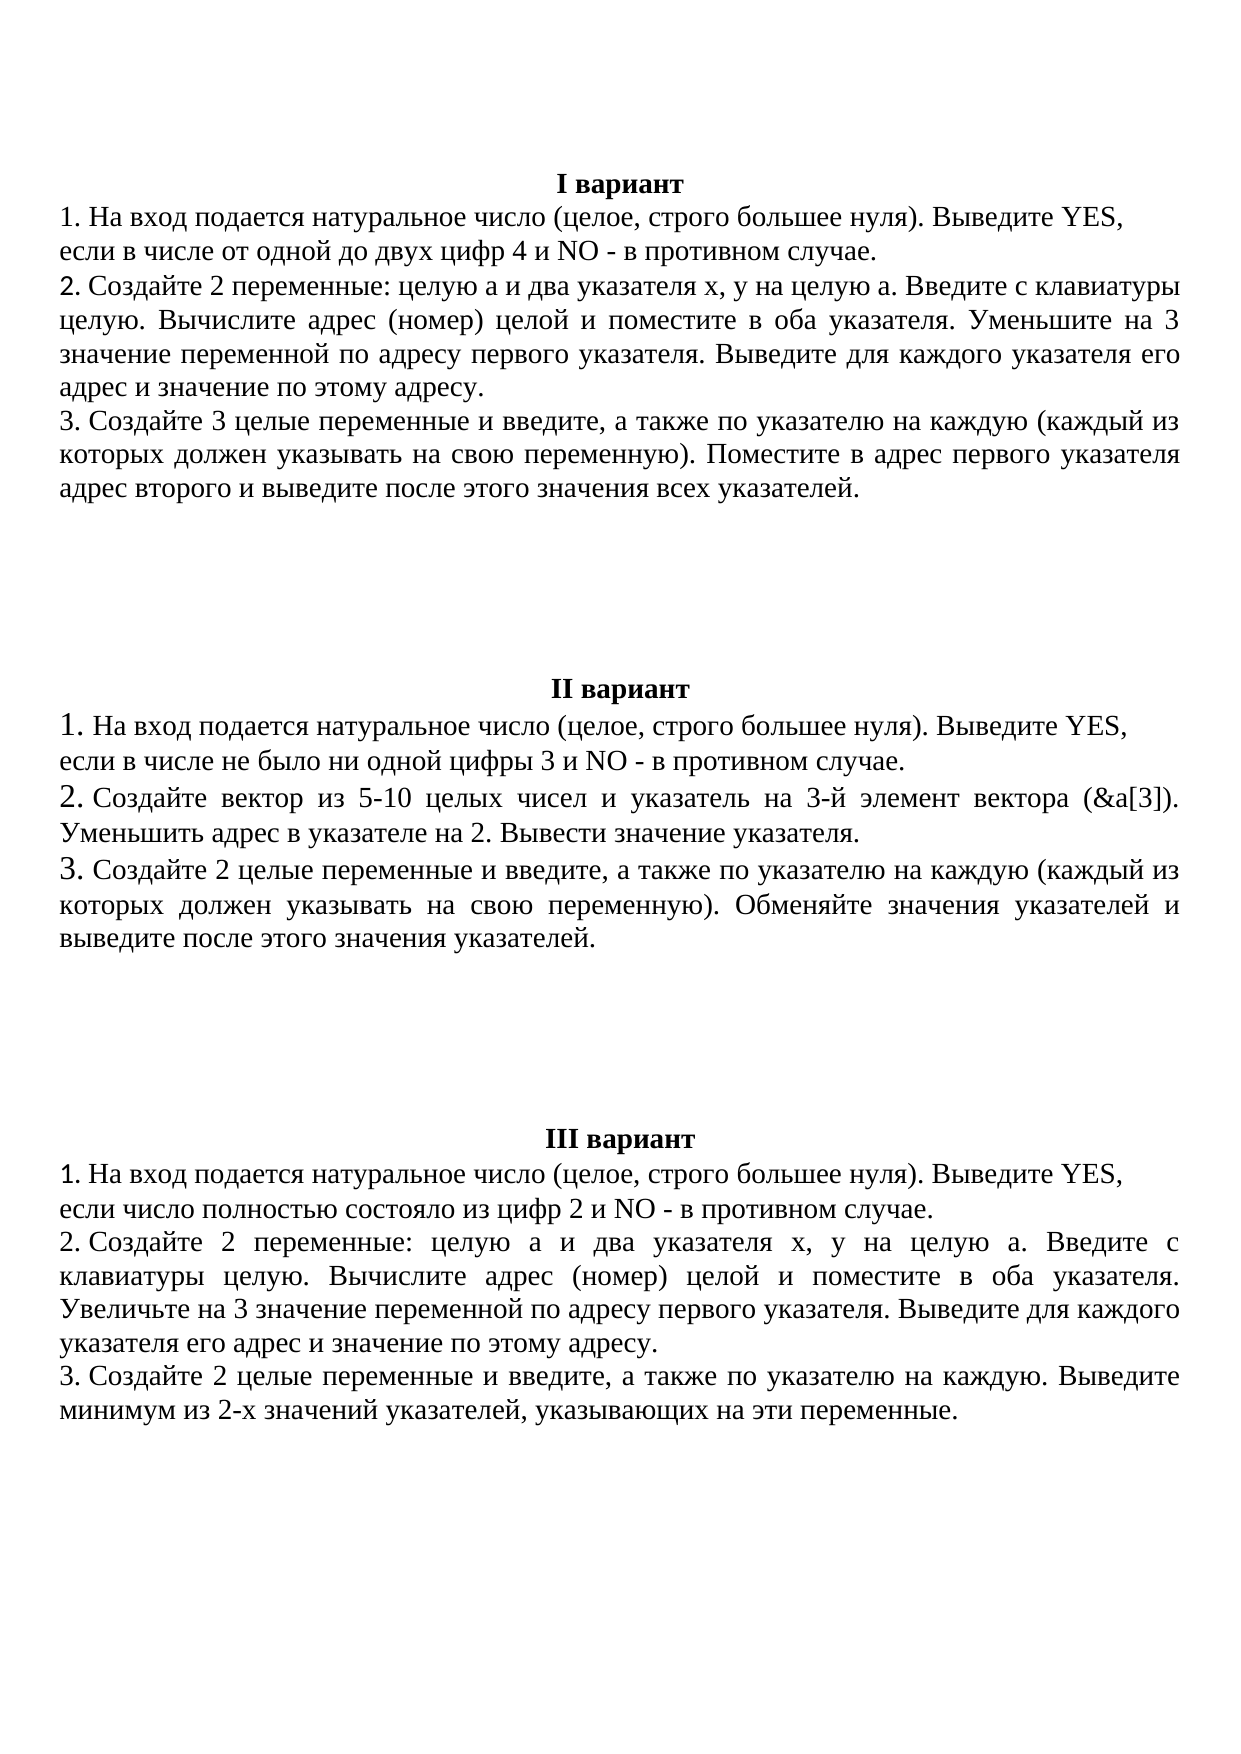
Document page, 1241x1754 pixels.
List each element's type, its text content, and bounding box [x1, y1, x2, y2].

text III вариант [59, 1122, 1181, 1155]
list Создайте 2 переменные: целую a и два указателя x, y на целую a. Введите с клавиатуры целую. Вычислите адрес (номер) целой и поместите в оба указателя. Уменьшите на 3 значение переменной по адресу первого указателя. Выведите для каждого указателя его адрес и значение по этому адресу. [59, 267, 1181, 403]
text I вариант [59, 166, 1181, 199]
list Создайте 2 целые переменные и введите, а также по указателю на каждую. Выведите минимум из 2-х значений указателей, указывающих на эти переменные. [59, 1358, 1181, 1426]
list Создайте 2 целые переменные и введите, а также по указателю на каждую (каждый из которых должен указывать на свою переменную). Обменяйте значения указателей и выведите после этого значения указателей. [59, 848, 1181, 954]
list Создайте 3 целые переменные и введите, а также по указателю на каждую (каждый из которых должен указывать на свою переменную). Поместите в адрес первого указателя адрес второго и выведите после этого значения всех указателей. [59, 403, 1181, 503]
text II вариант [59, 671, 1181, 705]
list Создайте вектор из 5-10 целых чисел и указатель на 3-й элемент вектора (&a[3]). Уменьшить адрес в указателе на 2. Вывести значение указателя. [59, 777, 1181, 848]
list На вход подается натуральное число (целое, строго большее нуля). Выведите YES, если в числе не было ни одной цифры 3 и NO - в противном случае. [59, 705, 1181, 777]
list Создайте 2 переменные: целую a и два указателя x, y на целую a. Введите с клавиатуры целую. Вычислите адрес (номер) целой и поместите в оба указателя. Увеличьте на 3 значение переменной по адресу первого указателя. Выведите для каждого указателя его адрес и значение по этому адресу. [59, 1224, 1181, 1358]
list На вход подается натуральное число (целое, строго большее нуля). Выведите YES, если число полностью состояло из цифр 2 и NO - в противном случае. [59, 1155, 1181, 1224]
list На вход подается натуральное число (целое, строго большее нуля). Выведите YES, если в числе от одной до двух цифр 4 и NO - в противном случае. [59, 199, 1181, 267]
